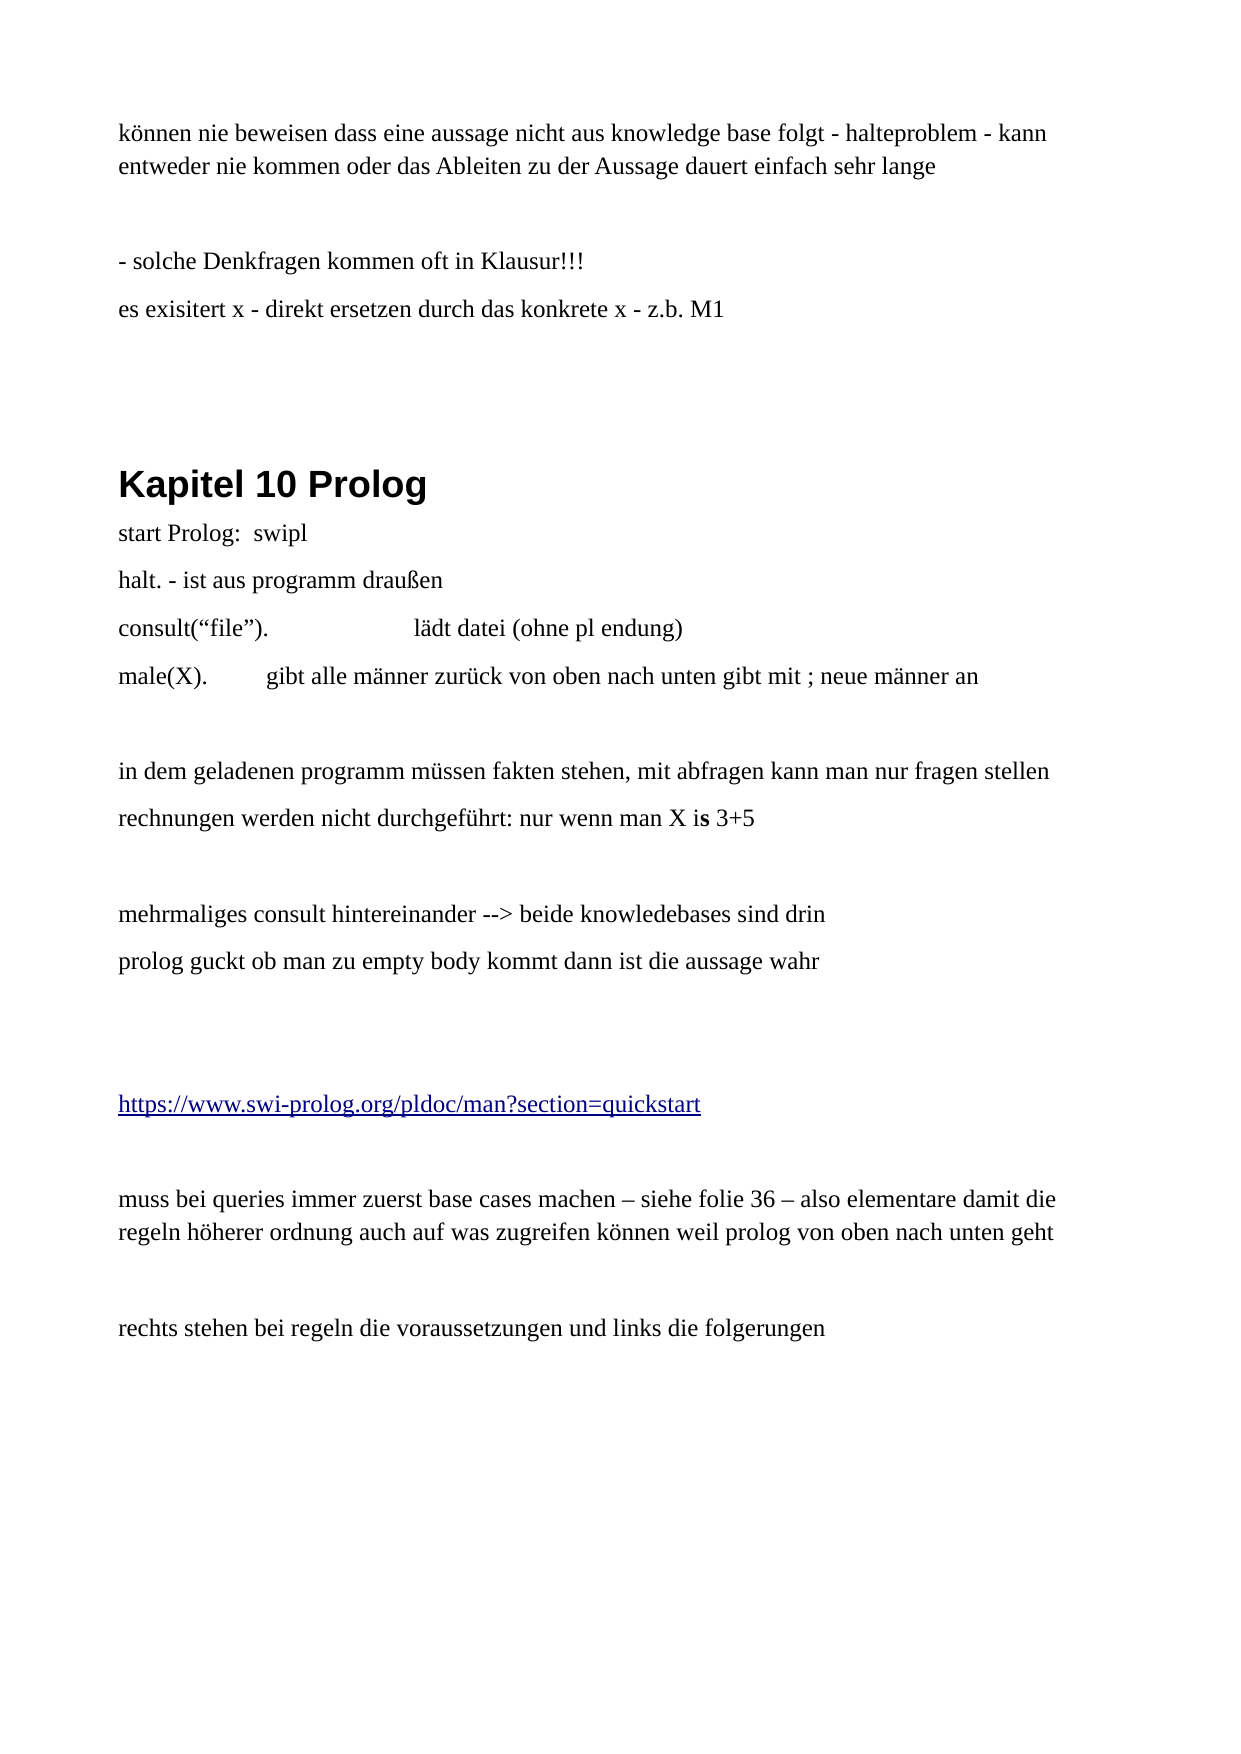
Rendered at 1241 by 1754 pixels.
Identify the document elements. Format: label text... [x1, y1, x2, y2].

text es exisitert x - direkt ersetzen durch das konkrete x - z.b. M1 [118, 294, 1122, 323]
text - solche Denkfragen kommen oft in Klausur!!! [118, 246, 1122, 275]
text muss bei queries immer zuerst base cases machen – siehe folie 36 – also elementare damit die regeln höherer ordnung auch auf was zugreifen können weil prolog von oben nach unten geht [118, 1184, 1122, 1246]
subtitle Kapitel 10 Prolog [118, 462, 1122, 505]
text prolog guckt ob man zu empty body kommt dann ist die aussage wahr [118, 946, 1122, 975]
text halt. - ist aus programm draußen [118, 566, 1122, 594]
text https://www.swi-prolog.org/pldoc/man?section=quickstart [118, 1089, 1122, 1118]
text male(X). gibt alle männer zurück von oben nach unten gibt mit ; neue männer an [118, 661, 1122, 689]
text mehrmaliges consult hintereinander --> beide knowledebases sind drin [118, 899, 1122, 927]
text start Prolog: swipl [118, 518, 1122, 547]
text rechts stehen bei regeln die voraussetzungen und links die folgerungen [118, 1313, 1122, 1341]
text rechnungen werden nicht durchgeführt: nur wenn man X is 3+5 [118, 803, 1122, 832]
text in dem geladenen programm müssen fakten stehen, mit abfragen kann man nur fragen stellen [118, 756, 1122, 785]
text können nie beweisen dass eine aussage nicht aus knowledge base folgt - halteproblem - kann entweder nie kommen oder das Ableiten zu der Aussage dauert einfach sehr lange [118, 118, 1122, 180]
text consult(“file”). lädt datei (ohne pl endung) [118, 613, 1122, 642]
